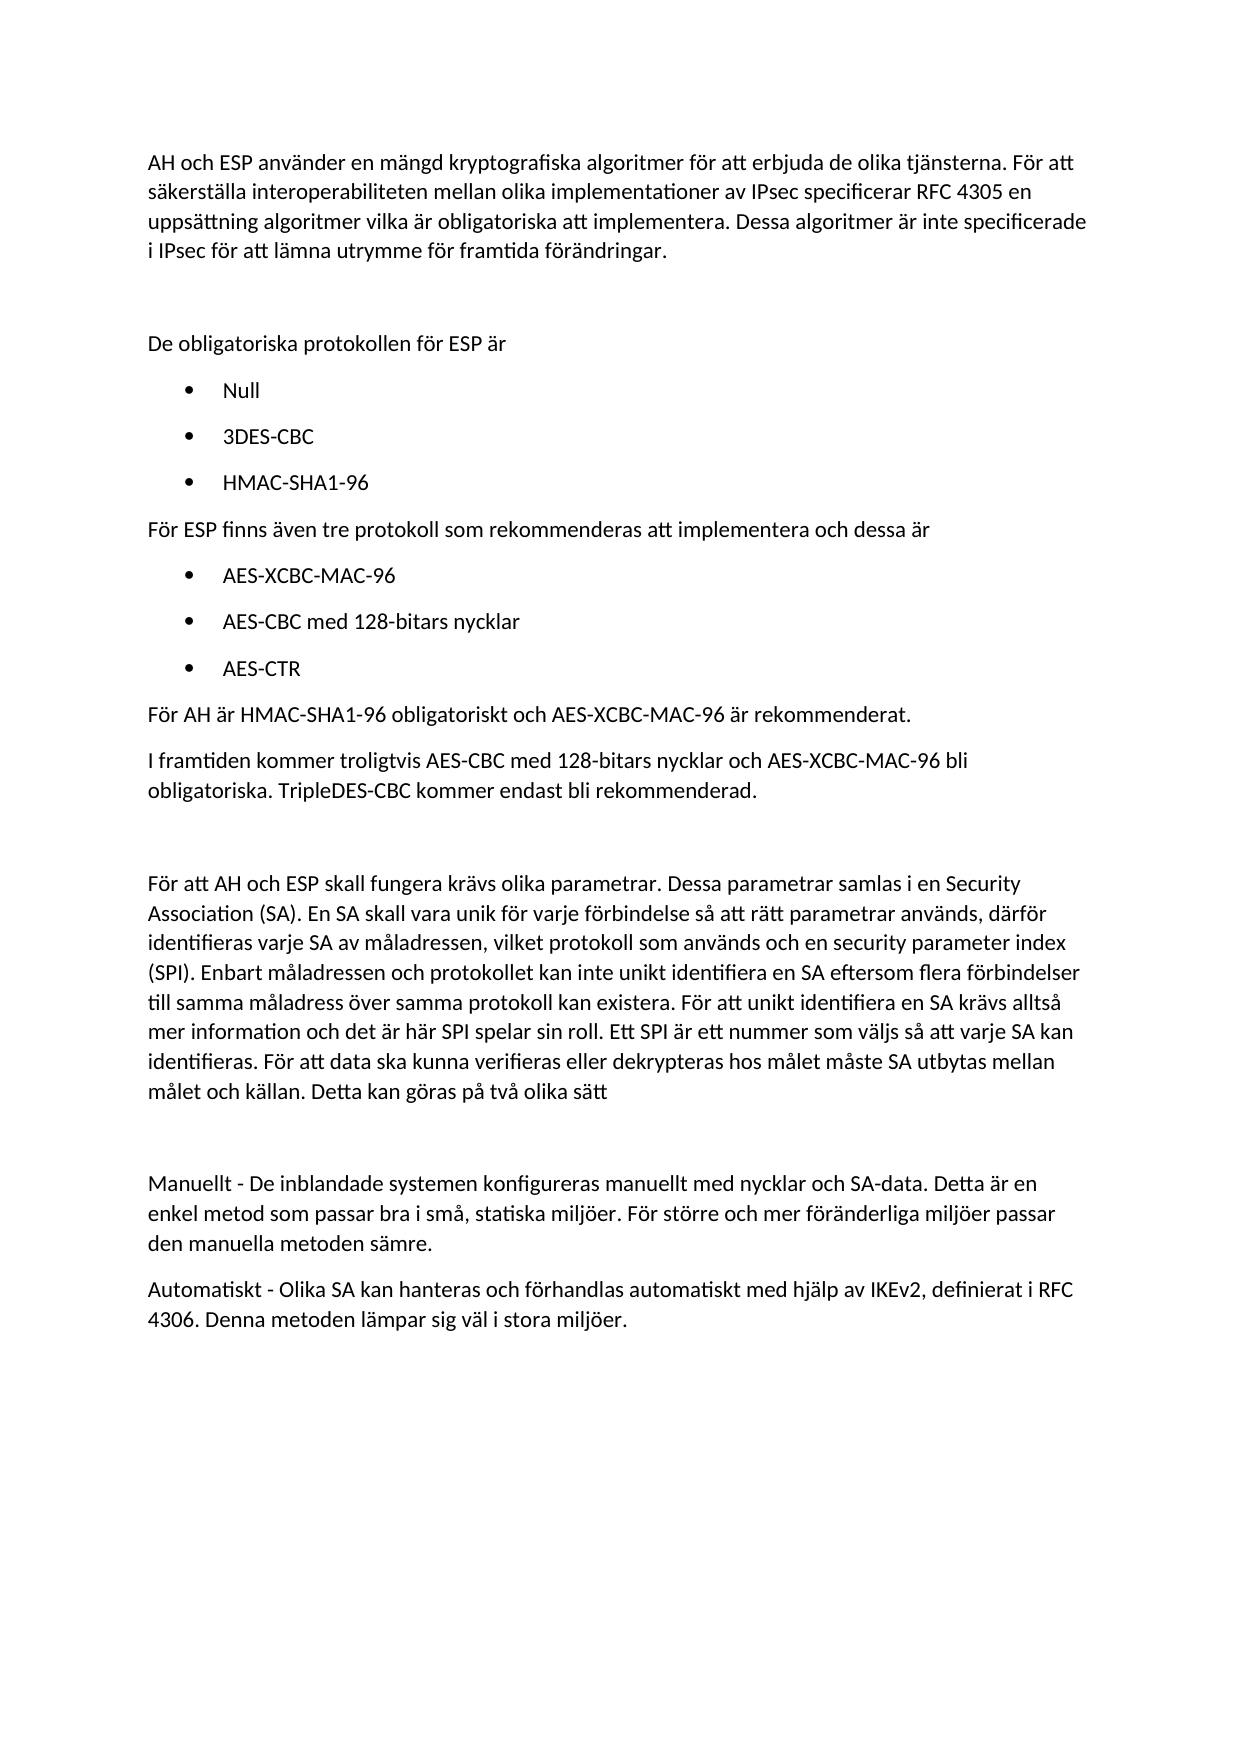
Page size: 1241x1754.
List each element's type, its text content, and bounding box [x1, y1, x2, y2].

text För att AH och ESP skall fungera krävs olika parametrar. Dessa parametrar samlas i en Security Association (SA). En SA skall vara unik för varje förbindelse så att rätt parametrar används, därför identifieras varje SA av måladressen, vilket protokoll som används och en security parameter index (SPI). Enbart måladressen och protokollet kan inte unikt identifiera en SA eftersom flera förbindelser till samma måladress över samma protokoll kan existera. För att unikt identifiera en SA krävs alltså mer information och det är här SPI spelar sin roll. Ett SPI är ett nummer som väljs så att varje SA kan identifieras. För att data ska kunna verifieras eller dekrypteras hos målet måste SA utbytas mellan målet och källan. Detta kan göras på två olika sätt [148, 869, 1093, 1105]
text AH och ESP använder en mängd kryptografiska algoritmer för att erbjuda de olika tjänsterna. För att säkerställa interoperabiliteten mellan olika implementationer av IPsec specificerar RFC 4305 en uppsättning algoritmer vilka är obligatoriska att implementera. Dessa algoritmer är inte specificerade i IPsec för att lämna utrymme för framtida förändringar. [148, 148, 1093, 265]
list AES-CBC med 128-bitars nycklar [185, 607, 1093, 636]
list AES-CTR [185, 654, 1093, 682]
list Null [185, 376, 1093, 404]
list AES-XCBC-MAC-96 [185, 561, 1093, 589]
list HMAC-SHA1-96 [185, 468, 1093, 496]
text De obligatoriska protokollen för ESP är [148, 329, 1093, 357]
text Automatiskt - Olika SA kan hanteras och förhandlas automatiskt med hjälp av IKEv2, definierat i RFC 4306. Denna metoden lämpar sig väl i stora miljöer. [148, 1275, 1093, 1333]
list 3DES-CBC [185, 422, 1093, 450]
text I framtiden kommer troligtvis AES-CBC med 128-bitars nycklar och AES-XCBC-MAC-96 bli obligatoriska. TripleDES-CBC kommer endast bli rekommenderad. [148, 747, 1093, 804]
text För AH är HMAC-SHA1-96 obligatoriskt och AES-XCBC-MAC-96 är rekommenderat. [148, 700, 1093, 728]
text Manuellt - De inblandade systemen konfigureras manuellt med nycklar och SA-data. Detta är en enkel metod som passar bra i små, statiska miljöer. För större och mer föränderliga miljöer passar den manuella metoden sämre. [148, 1169, 1093, 1257]
text För ESP finns även tre protokoll som rekommenderas att implementera och dessa är [148, 515, 1093, 543]
